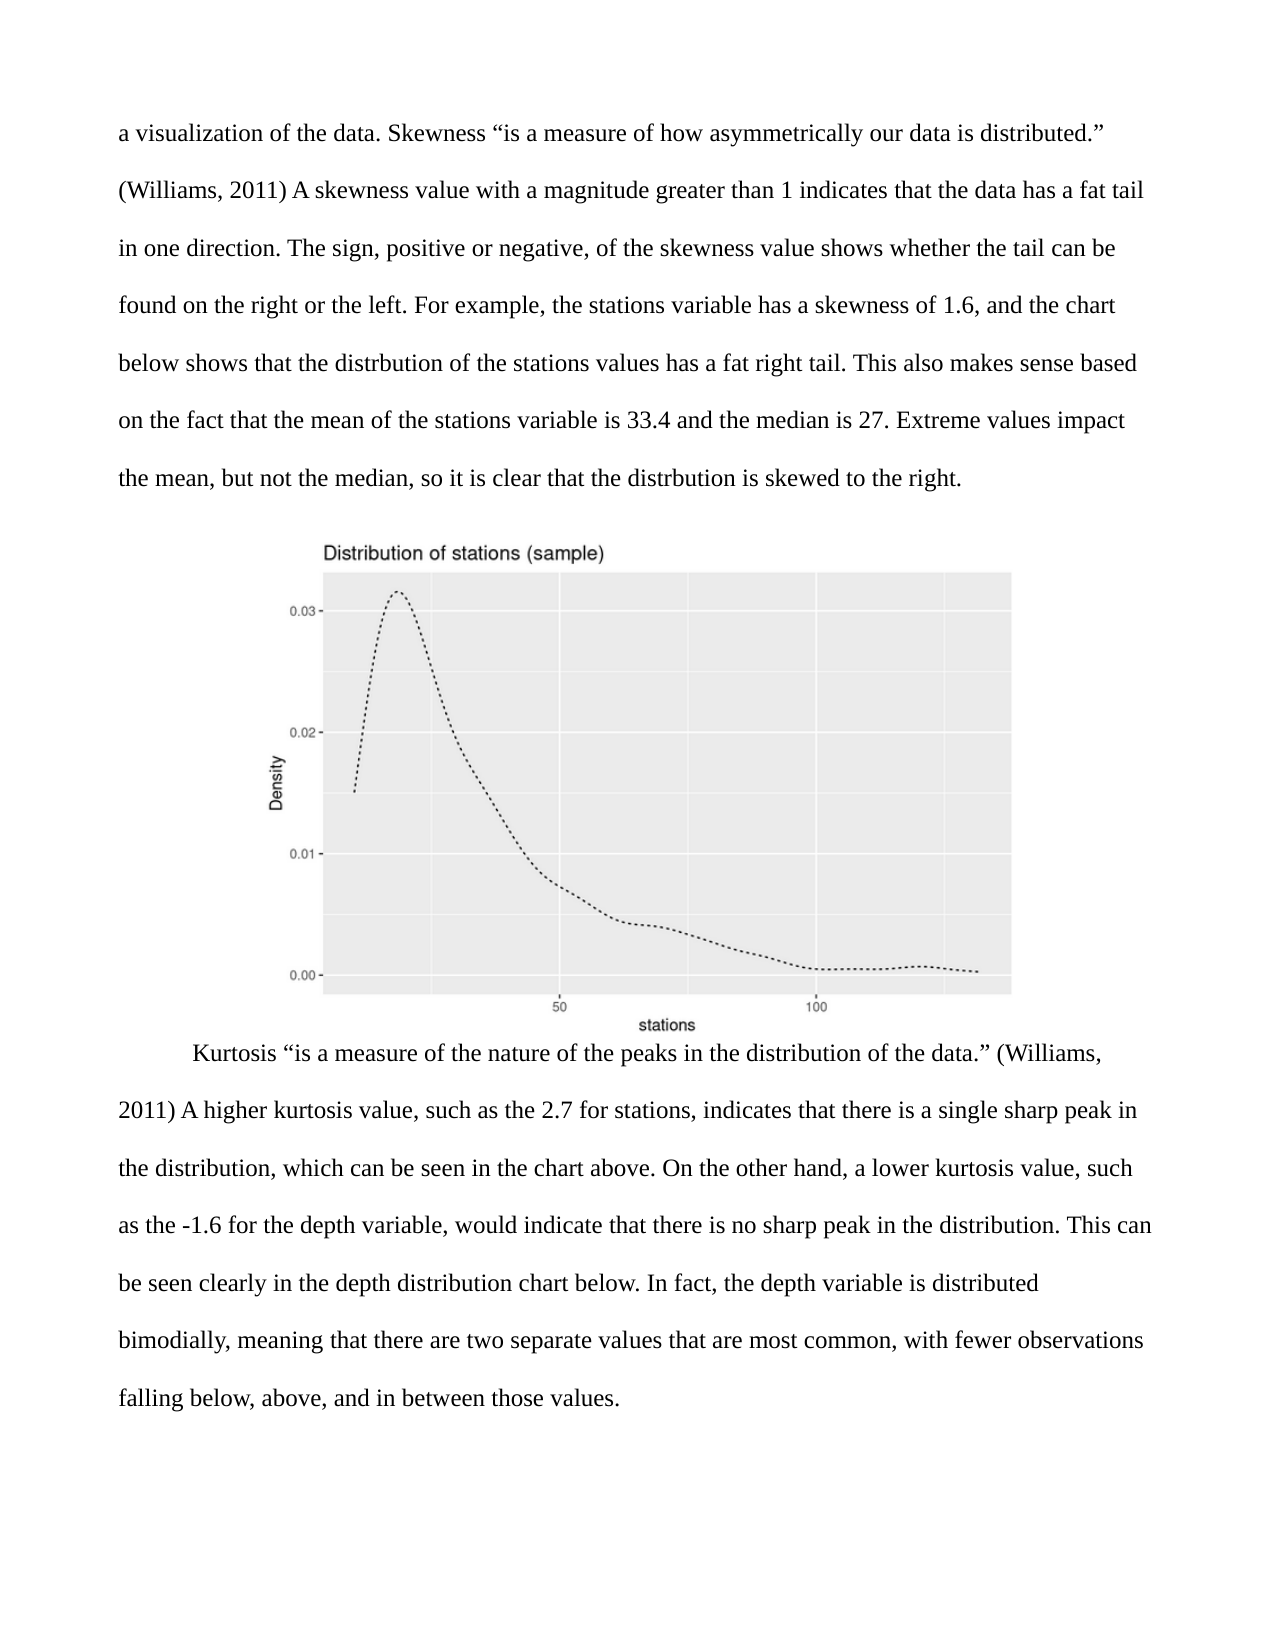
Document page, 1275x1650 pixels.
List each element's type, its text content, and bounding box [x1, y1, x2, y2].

text a visualization of the data. Skewness “is a measure of how asymmetrically our data is distributed.” (Williams, 2011) A skewness value with a magnitude greater than 1 indicates that the data has a fat tail in one direction. The sign, positive or negative, of the skewness value shows whether the tail can be found on the right or the left. For example, the stations variable has a skewness of 1.6, and the chart below shows that the distrbution of the stations values has a fat right tail. This also makes sense based on the fact that the mean of the stations variable is 33.4 and the median is 27. Extreme values impact the mean, but not the median, so it is clear that the distrbution is skewed to the right. [118, 118, 1157, 492]
text Kurtosis “is a measure of the nature of the peaks in the distribution of the data.” (Williams, 2011) A higher kurtosis value, such as the 2.7 for stations, indicates that there is a single sharp peak in the distribution, which can be seen in the chart above. On the other hand, a lower kurtosis value, such as the -1.6 for the depth variable, would indicate that there is no sharp peak in the distribution. This can be seen clearly in the depth distribution chart below. In fact, the depth variable is distributed bimodially, meaning that there are two separate values that are most common, with fewer observations falling below, above, and in between those values. [118, 981, 1157, 1412]
picture [261, 538, 1014, 1032]
